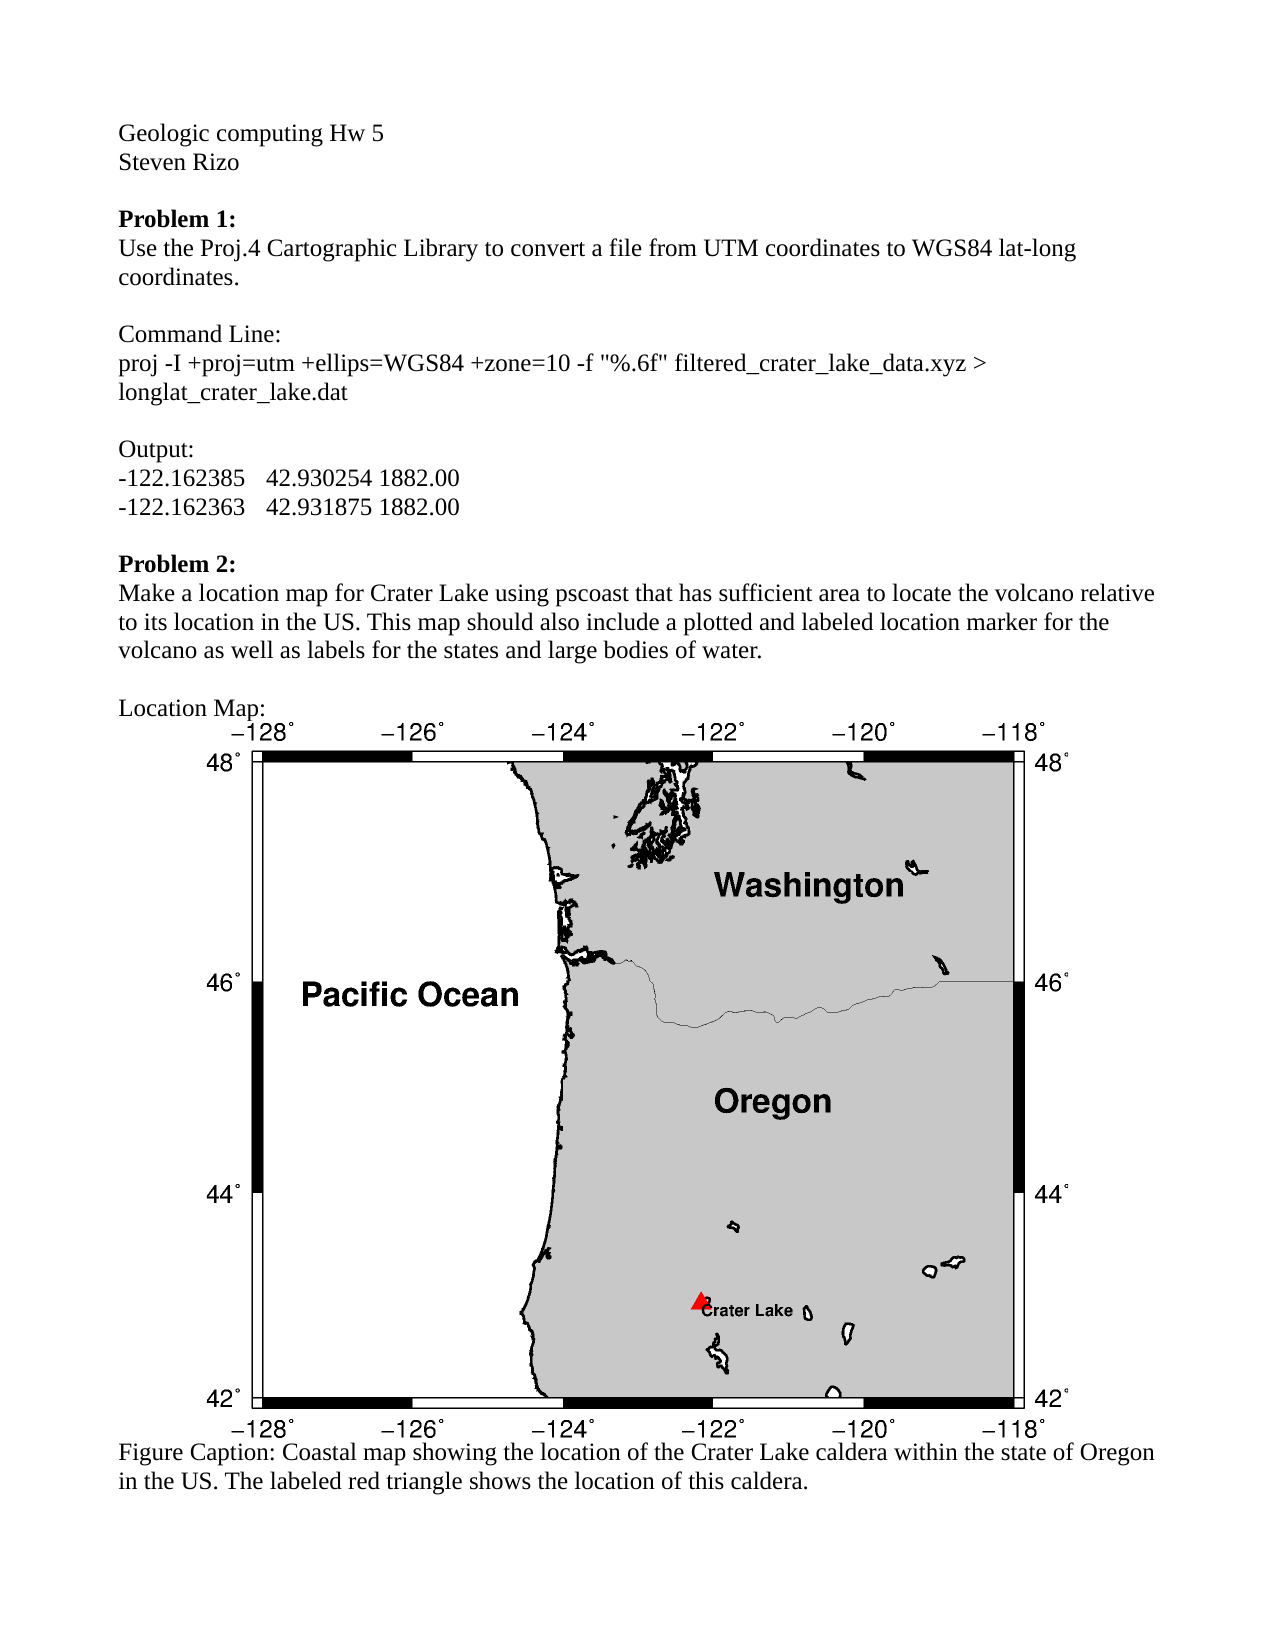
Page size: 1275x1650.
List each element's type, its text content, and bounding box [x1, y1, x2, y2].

text Problem 2: [118, 549, 1157, 578]
text Figure Caption: Coastal map showing the location of the Crater Lake caldera within the state of Oregon in the US. The labeled red triangle shows the location of this caldera. [118, 722, 1157, 1495]
text Command Line: [118, 319, 1157, 348]
text Problem 1: [118, 204, 1157, 233]
text -122.162385 42.930254 1882.00 [118, 463, 1157, 492]
text Output: [118, 434, 1157, 463]
text Make a location map for Crater Lake using pscoast that has sufficient area to locate the volcano relative to its location in the US. This map should also include a plotted and labeled location marker for the volcano as well as labels for the states and large bodies of water. [118, 578, 1157, 664]
text Use the Proj.4 Cartographic Library to convert a file from UTM coordinates to WGS84 lat-long coordinates. [118, 233, 1157, 291]
text -122.162363 42.931875 1882.00 [118, 492, 1157, 521]
picture [206, 721, 1069, 1438]
text Geologic computing Hw 5 [118, 118, 1157, 147]
text Location Map: [118, 693, 1157, 722]
text Steven Rizo [118, 147, 1157, 176]
text proj -I +proj=utm +ellips=WGS84 +zone=10 -f "%.6f" filtered_crater_lake_data.xyz > longlat_crater_lake.dat [118, 348, 1157, 406]
